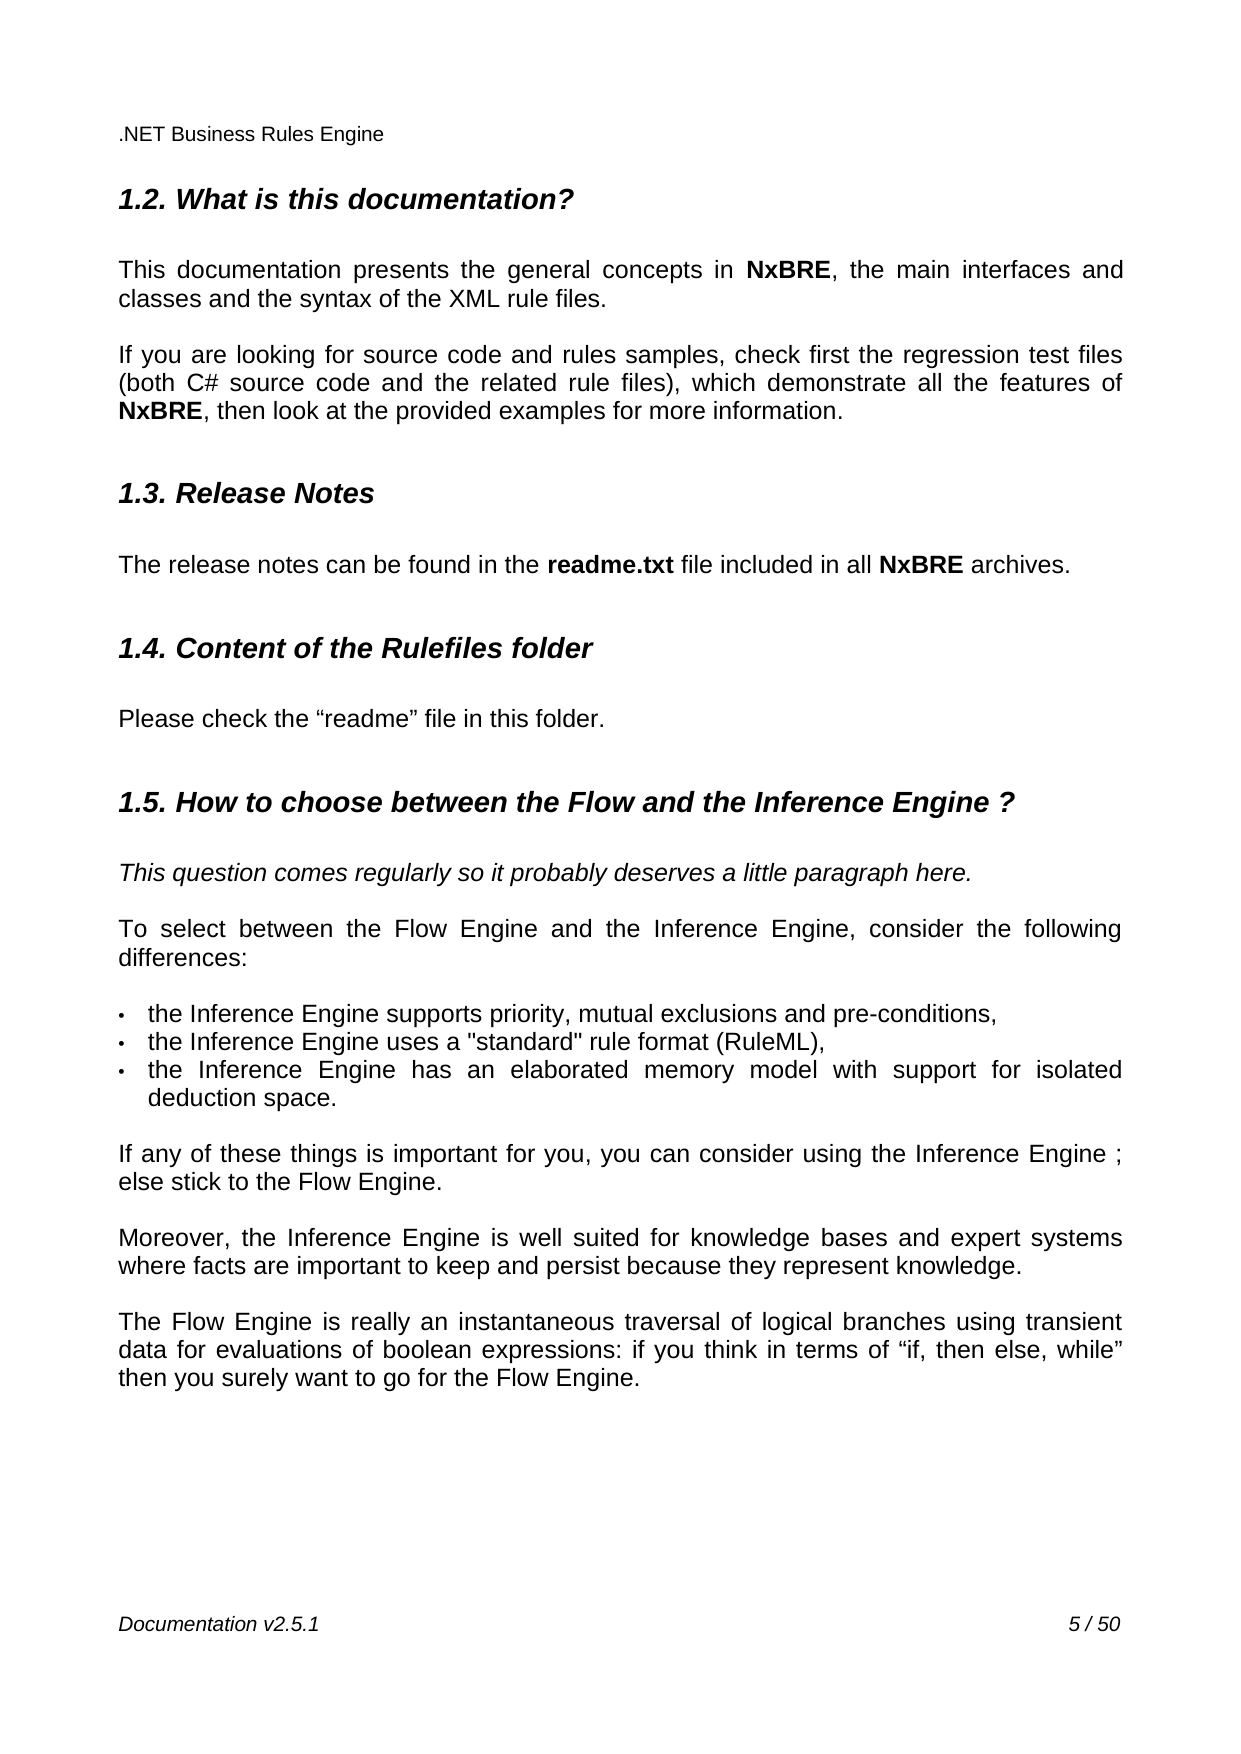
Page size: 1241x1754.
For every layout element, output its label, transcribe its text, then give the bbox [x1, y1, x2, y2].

subtitle Release Notes [118, 477, 1124, 510]
text Please check the “readme” file in this folder. [118, 705, 1124, 733]
list the Inference Engine supports priority, mutual exclusions and pre-conditions, [118, 999, 1124, 1027]
text The release notes can be found in the readme.txt file included in all NxBRE archives. [118, 551, 1124, 579]
text If any of these things is important for you, you can consider using the Inference Engine ; else stick to the Flow Engine. [118, 1139, 1124, 1195]
text To select between the Flow Engine and the Inference Engine, consider the following differences: [118, 915, 1124, 999]
text If you are looking for source code and rules samples, check first the regression test files (both C# source code and the related rule files), which demonstrate all the features of NxBRE, then look at the provided examples for more information. [118, 340, 1124, 424]
text This documentation presents the general concepts in NxBRE, the main interfaces and classes and the syntax of the XML rule files. [118, 256, 1124, 312]
subtitle Content of the Rulefiles folder [118, 632, 1124, 664]
list the Inference Engine has an elaborated memory model with support for isolated deduction space. [118, 1055, 1124, 1111]
text Moreover, the Inference Engine is well suited for knowledge bases and expert systems where facts are important to keep and persist because they represent knowledge. [118, 1223, 1124, 1279]
text This question comes regularly so it probably deserves a little paragraph here. [118, 859, 1124, 887]
subtitle What is this documentation? [118, 183, 1124, 216]
list the Inference Engine uses a "standard" rule format (RuleML), [118, 1027, 1124, 1055]
text The Flow Engine is really an instantaneous traversal of logical branches using transient data for evaluations of boolean expressions: if you think in terms of “if, then else, while” then you surely want to go for the Flow Engine. [118, 1307, 1124, 1392]
subtitle How to choose between the Flow and the Inference Engine ? [118, 786, 1124, 819]
